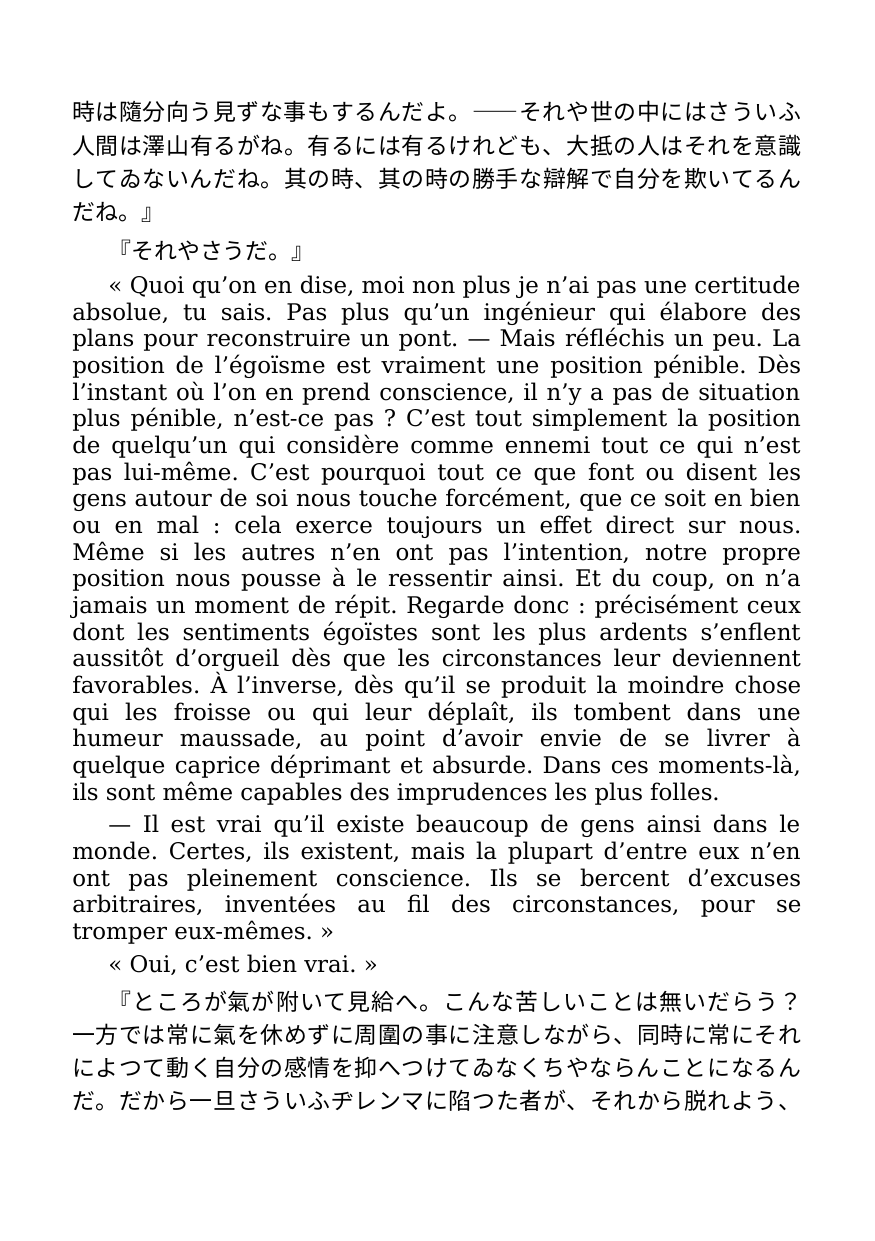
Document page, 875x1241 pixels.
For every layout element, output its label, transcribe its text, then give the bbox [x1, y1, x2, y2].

text — Il est vrai qu’il existe beaucoup de gens ainsi dans le monde. Certes, ils existent, mais la plupart d’entre eux n’en ont pas pleinement conscience. Ils se bercent d’excuses arbitraires, inventées au fil des circonstances, pour se tromper eux-mêmes. » [72, 812, 802, 945]
text 時は隨分向う見ずな事もするんだよ。――それや世の中にはさういふ人間は澤山有るがね。有るには有るけれども、大抵の人はそれを意識してゐないんだね。其の時、其の時の勝手な辯解で自分を欺いてるんだね。』 [72, 94, 802, 227]
text 『ところが氣が附いて見給へ。こんな苦しいことは無いだらう？ 一方では常に氣を休めずに周圍の事に注意しながら、同時に常にそれによつて動く自分の感情を抑へつけてゐなくちやならんことになるんだ。だから一旦さういふヂレンマに陷つた者が、それから脱れよう、 [72, 983, 802, 1116]
text « Oui, c’est bien vrai. » [72, 951, 802, 977]
text 『それやさうだ。』 [72, 233, 802, 266]
text « Quoi qu’on en dise, moi non plus je n’ai pas une certitude absolue, tu sais. Pas plus qu’un ingénieur qui élabore des plans pour reconstruire un pont. — Mais réfléchis un peu. La position de l’égoïsme est vraiment une position pénible. Dès l’instant où l’on en prend conscience, il n’y a pas de situation plus pénible, n’est-ce pas ? C’est tout simplement la position de quelqu’un qui considère comme ennemi tout ce qui n’est pas lui-même. C’est pourquoi tout ce que font ou disent les gens autour de soi nous touche forcément, que ce soit en bien ou en mal : cela exerce toujours un effet direct sur nous. Même si les autres n’en ont pas l’intention, notre propre position nous pousse à le ressentir ainsi. Et du coup, on n’a jamais un moment de répit. Regarde donc : précisément ceux dont les sentiments égoïstes sont les plus ardents s’enflent aussitôt d’orgueil dès que les circonstances leur deviennent favorables. À l’inverse, dès qu’il se produit la moindre chose qui les froisse ou qui leur déplaît, ils tombent dans une humeur maussade, au point d’avoir envie de se livrer à quelque caprice déprimant et absurde. Dans ces moments-là, ils sont même capables des imprudences les plus folles. [72, 272, 802, 806]
